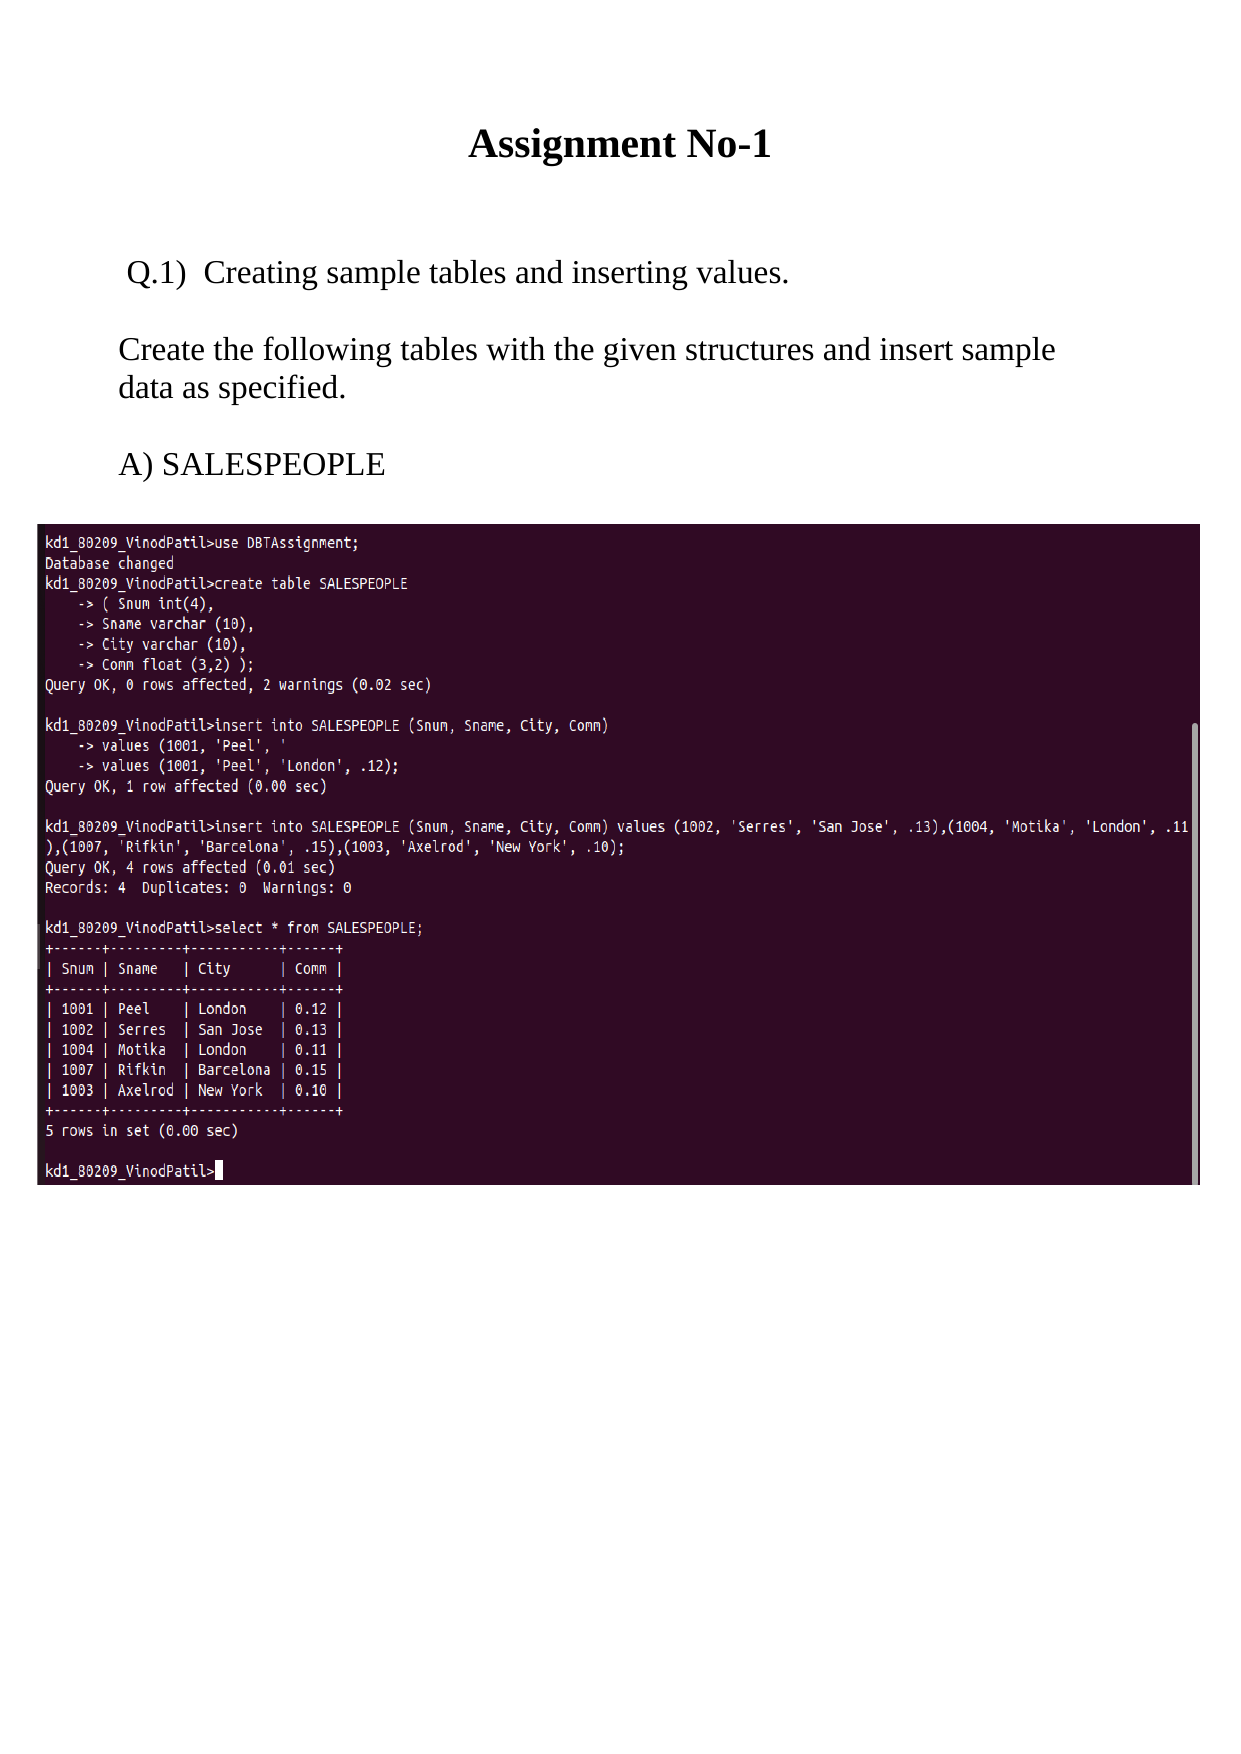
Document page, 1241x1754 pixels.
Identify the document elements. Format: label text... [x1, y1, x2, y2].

text Q.1) Creating sample tables and inserting values. [118, 252, 1122, 291]
text Create the following tables with the given structures and insert sample data as specified. [118, 329, 1122, 406]
text Assignment No-1 [118, 118, 1122, 166]
picture [37, 524, 1200, 1185]
text A) SALESPEOPLE [118, 444, 1122, 482]
